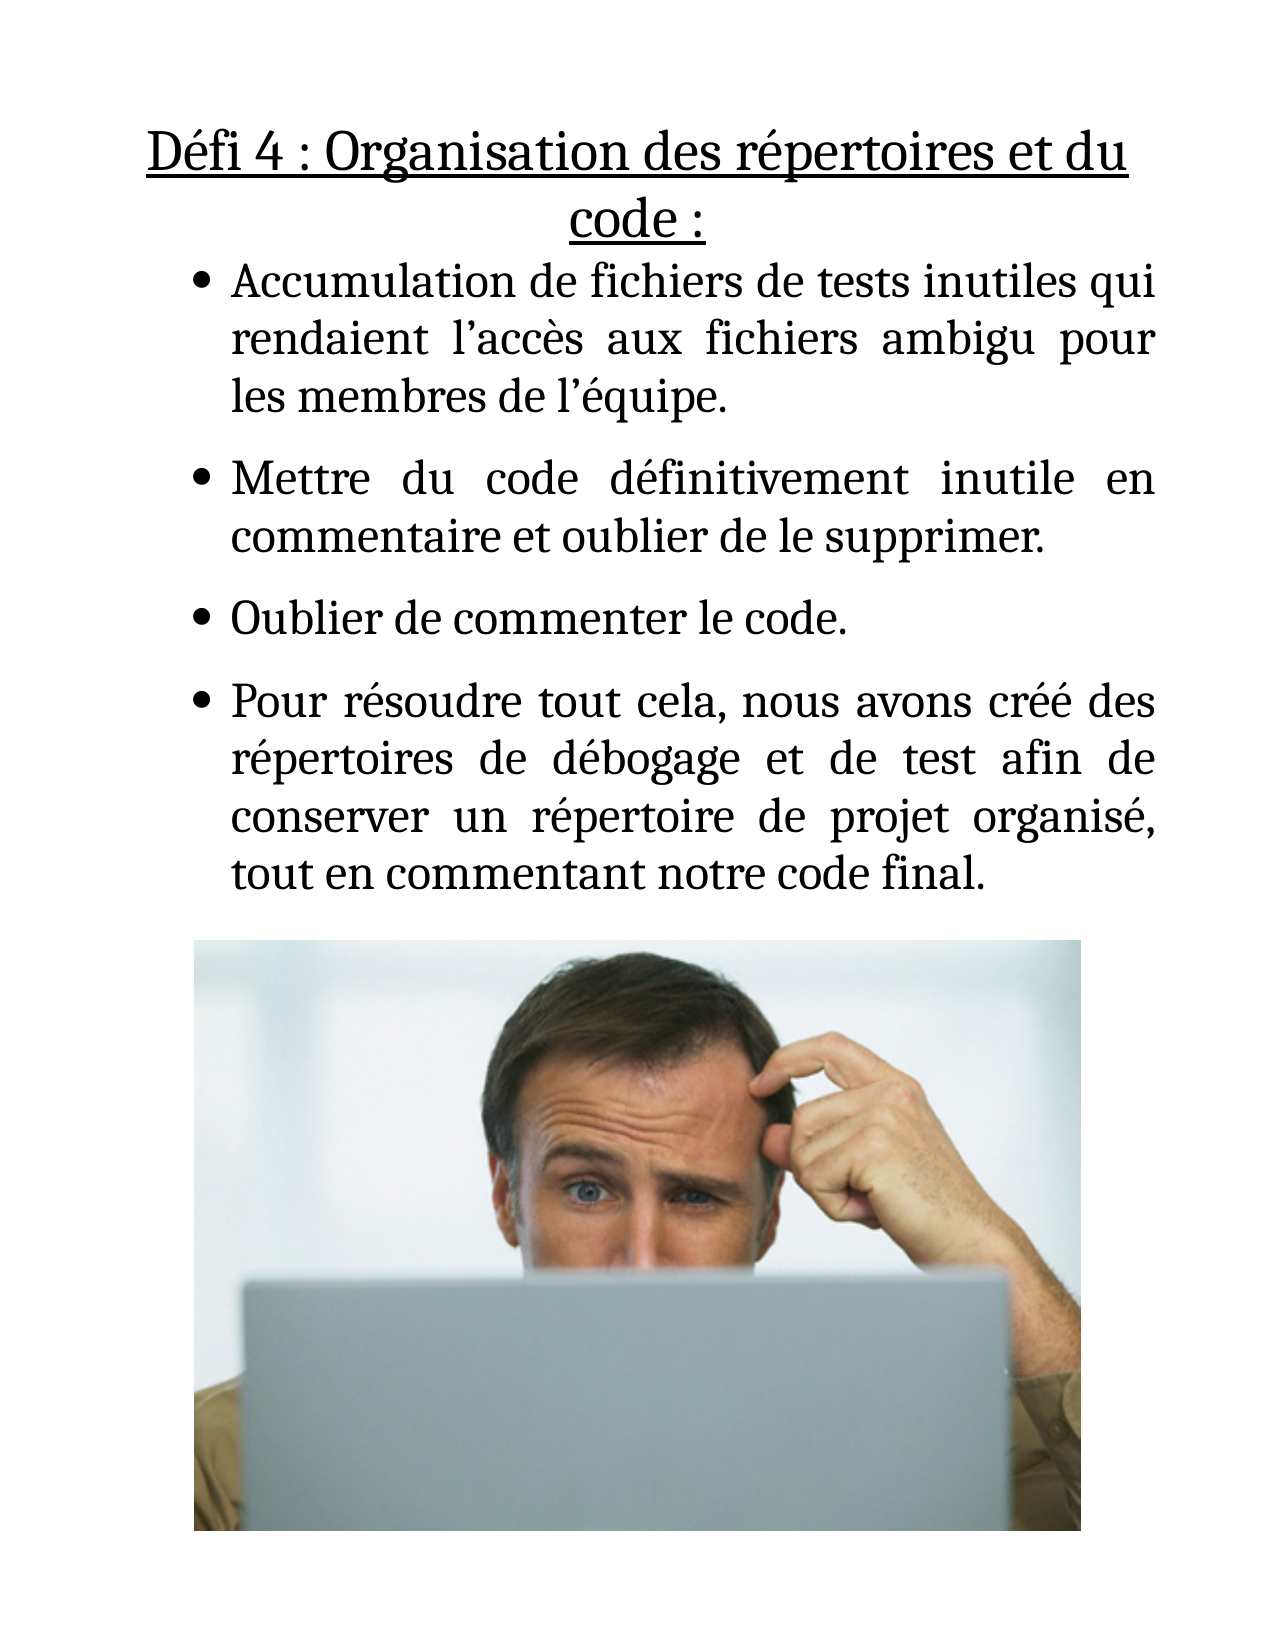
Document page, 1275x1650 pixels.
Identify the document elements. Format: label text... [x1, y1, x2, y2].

list Pour résoudre tout cela, nous avons créé des répertoires de débogage et de test afin de conserver un répertoire de projet organisé, tout en commentant notre code final. [193, 672, 1157, 902]
list Mettre du code définitivement inutile en commentaire et oublier de le supprimer. [193, 450, 1157, 565]
text Défi 4 : Organisation des répertoires et du code : [118, 118, 1157, 252]
list Oublier de commenter le code. [193, 590, 1157, 647]
list Accumulation de fichiers de tests inutiles qui rendaient l’accès aux fichiers ambigu pour les membres de l’équipe. [193, 252, 1157, 425]
